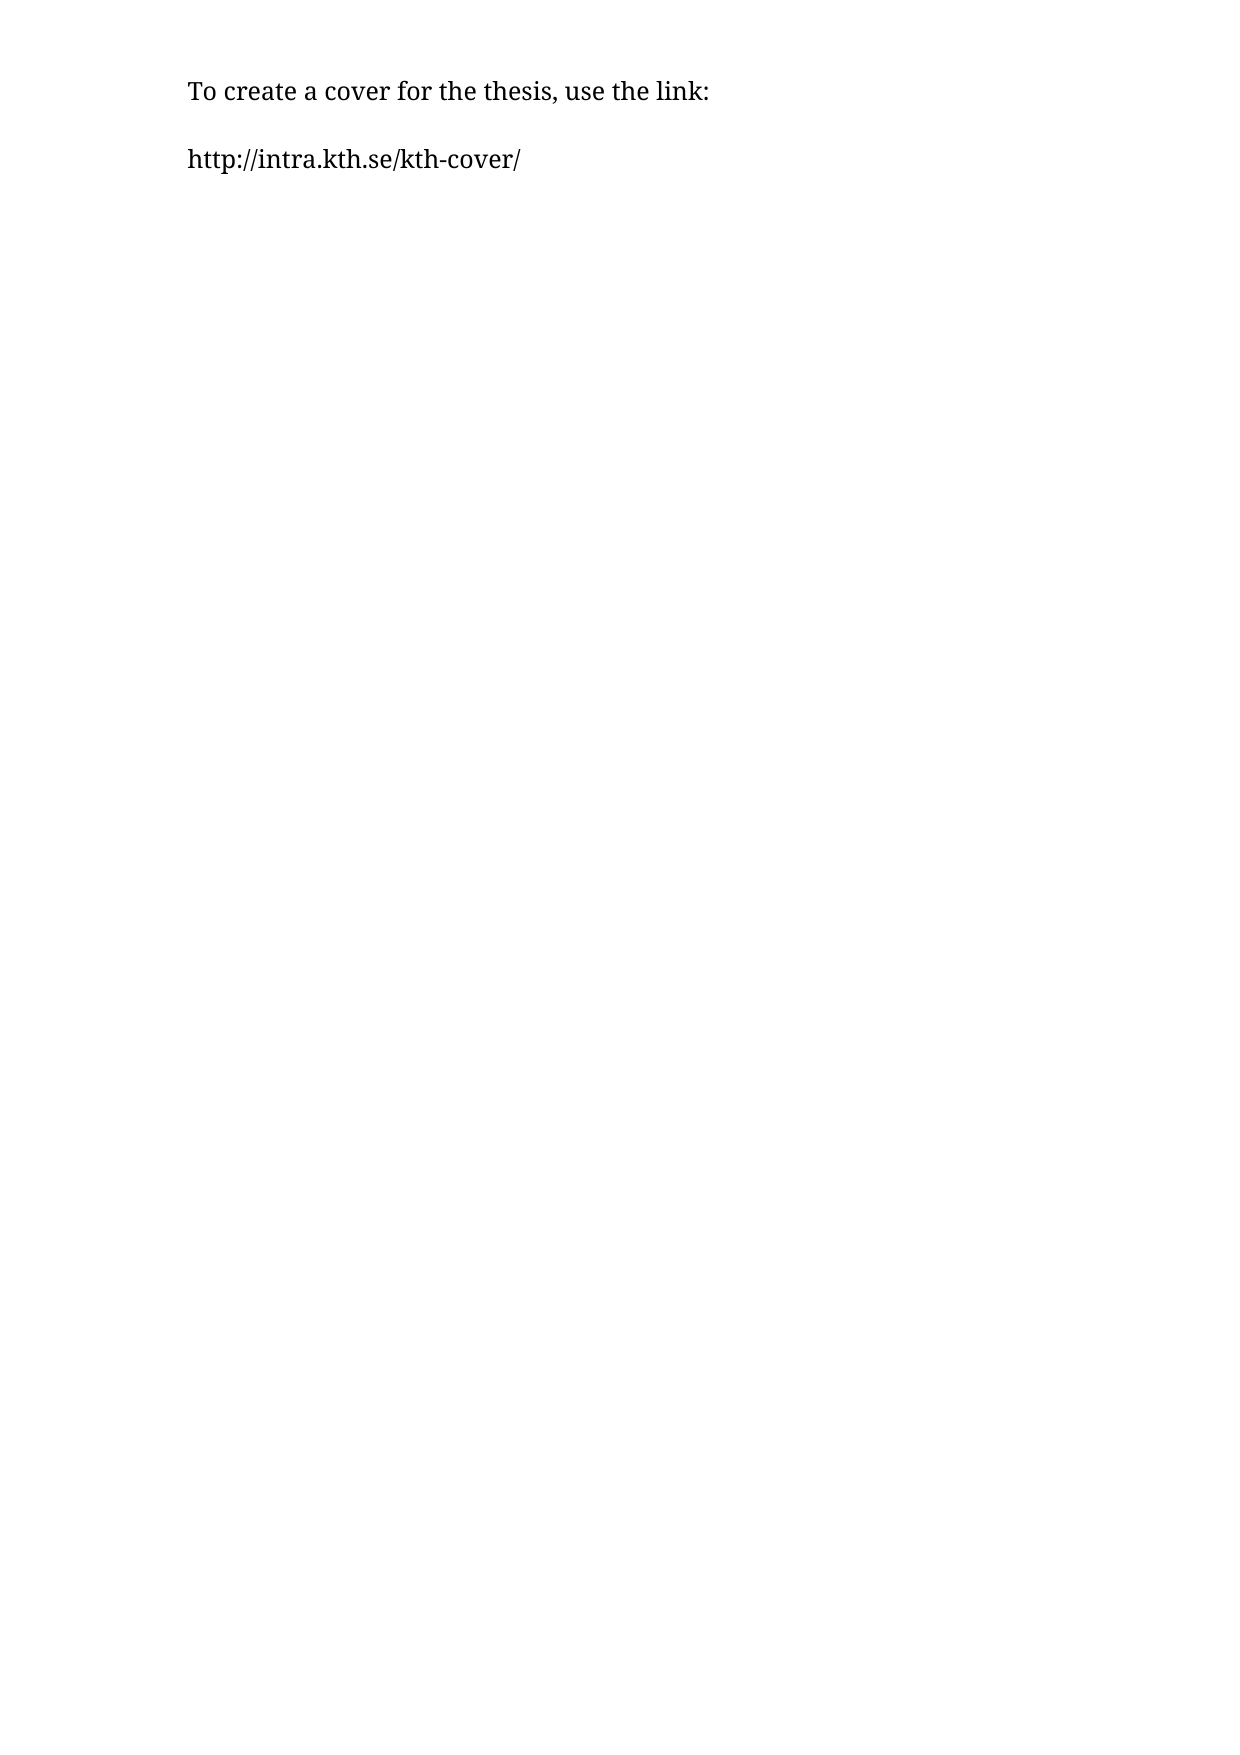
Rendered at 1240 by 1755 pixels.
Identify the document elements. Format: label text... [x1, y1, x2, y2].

text To create a cover for the thesis, use the link: [187, 74, 1052, 108]
text http://intra.kth.se/kth-cover/ [187, 142, 1052, 176]
